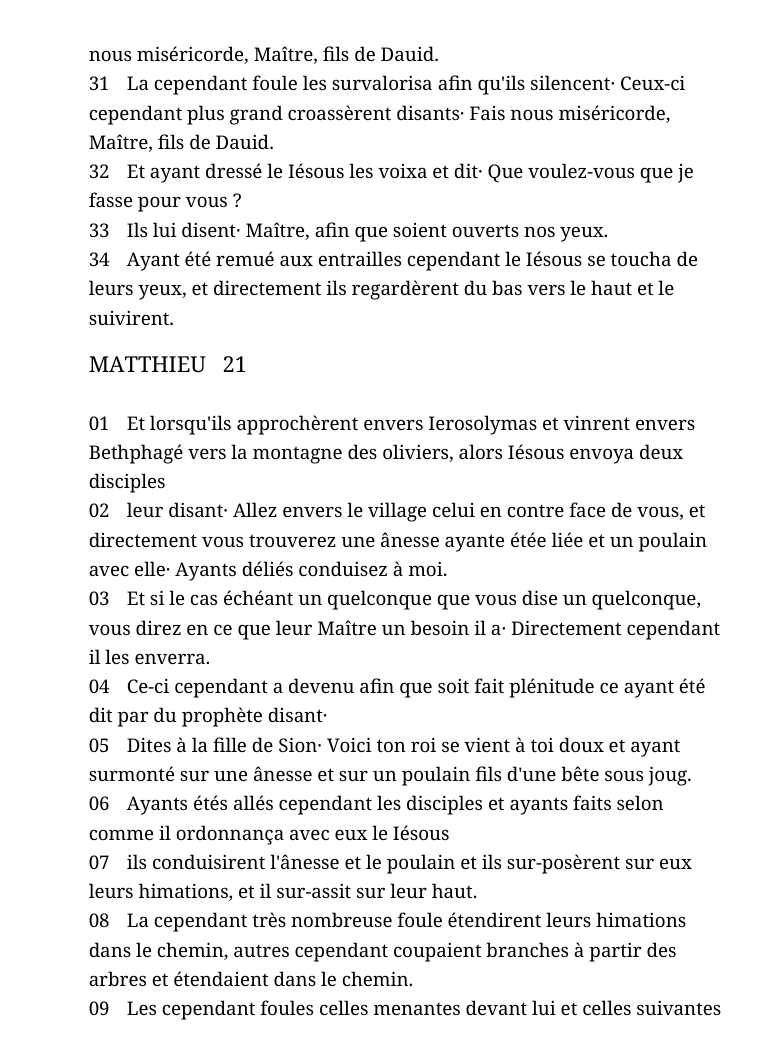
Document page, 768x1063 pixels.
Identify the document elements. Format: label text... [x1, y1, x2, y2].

text MATTHIEU 21 [88, 349, 726, 378]
text 01 Et lorsqu'ils approchèrent envers Ierosolymas et vinrent envers Bethphagé vers la montagne des oliviers, alors Iésous envoya deux disciples 02 leur disant· Allez envers le village celui en contre face de vous, et directement vous trouverez une ânesse ayante étée liée et un poulain avec elle· Ayants déliés conduisez à moi. 03 Et si le cas échéant un quelconque que vous dise un quelconque, vous direz en ce que leur Maître un besoin il a· Directement cependant il les enverra. 04 Ce-ci cependant a devenu afin que soit fait plénitude ce ayant été dit par du prophète disant· 05 Dites à la fille de Sion· Voici ton roi se vient à toi doux et ayant surmonté sur une ânesse et sur un poulain fils d'une bête sous joug. 06 Ayants étés allés cependant les disciples et ayants faits selon comme il ordonnança avec eux le Iésous 07 ils conduisirent l'ânesse et le poulain et ils sur-posèrent sur eux leurs himations, et il sur-assit sur leur haut. 08 La cependant très nombreuse foule étendirent leurs himations dans le chemin, autres cependant coupaient branches à partir des arbres et étendaient dans le chemin. 09 Les cependant foules celles menantes devant lui et celles suivantes [88, 383, 726, 1021]
text nous miséricorde, Maître, fils de Dauid. 31 La cependant foule les survalorisa afin qu'ils silencent· Ceux-ci cependant plus grand croassèrent disants· Fais nous miséricorde, Maître, fils de Dauid. 32 Et ayant dressé le Iésous les voixa et dit· Que voulez-vous que je fasse pour vous ? 33 Ils lui disent· Maître, afin que soient ouverts nos yeux. 34 Ayant été remué aux entrailles cependant le Iésous se toucha de leurs yeux, et directement ils regardèrent du bas vers le haut et le suivirent. [88, 41, 726, 330]
